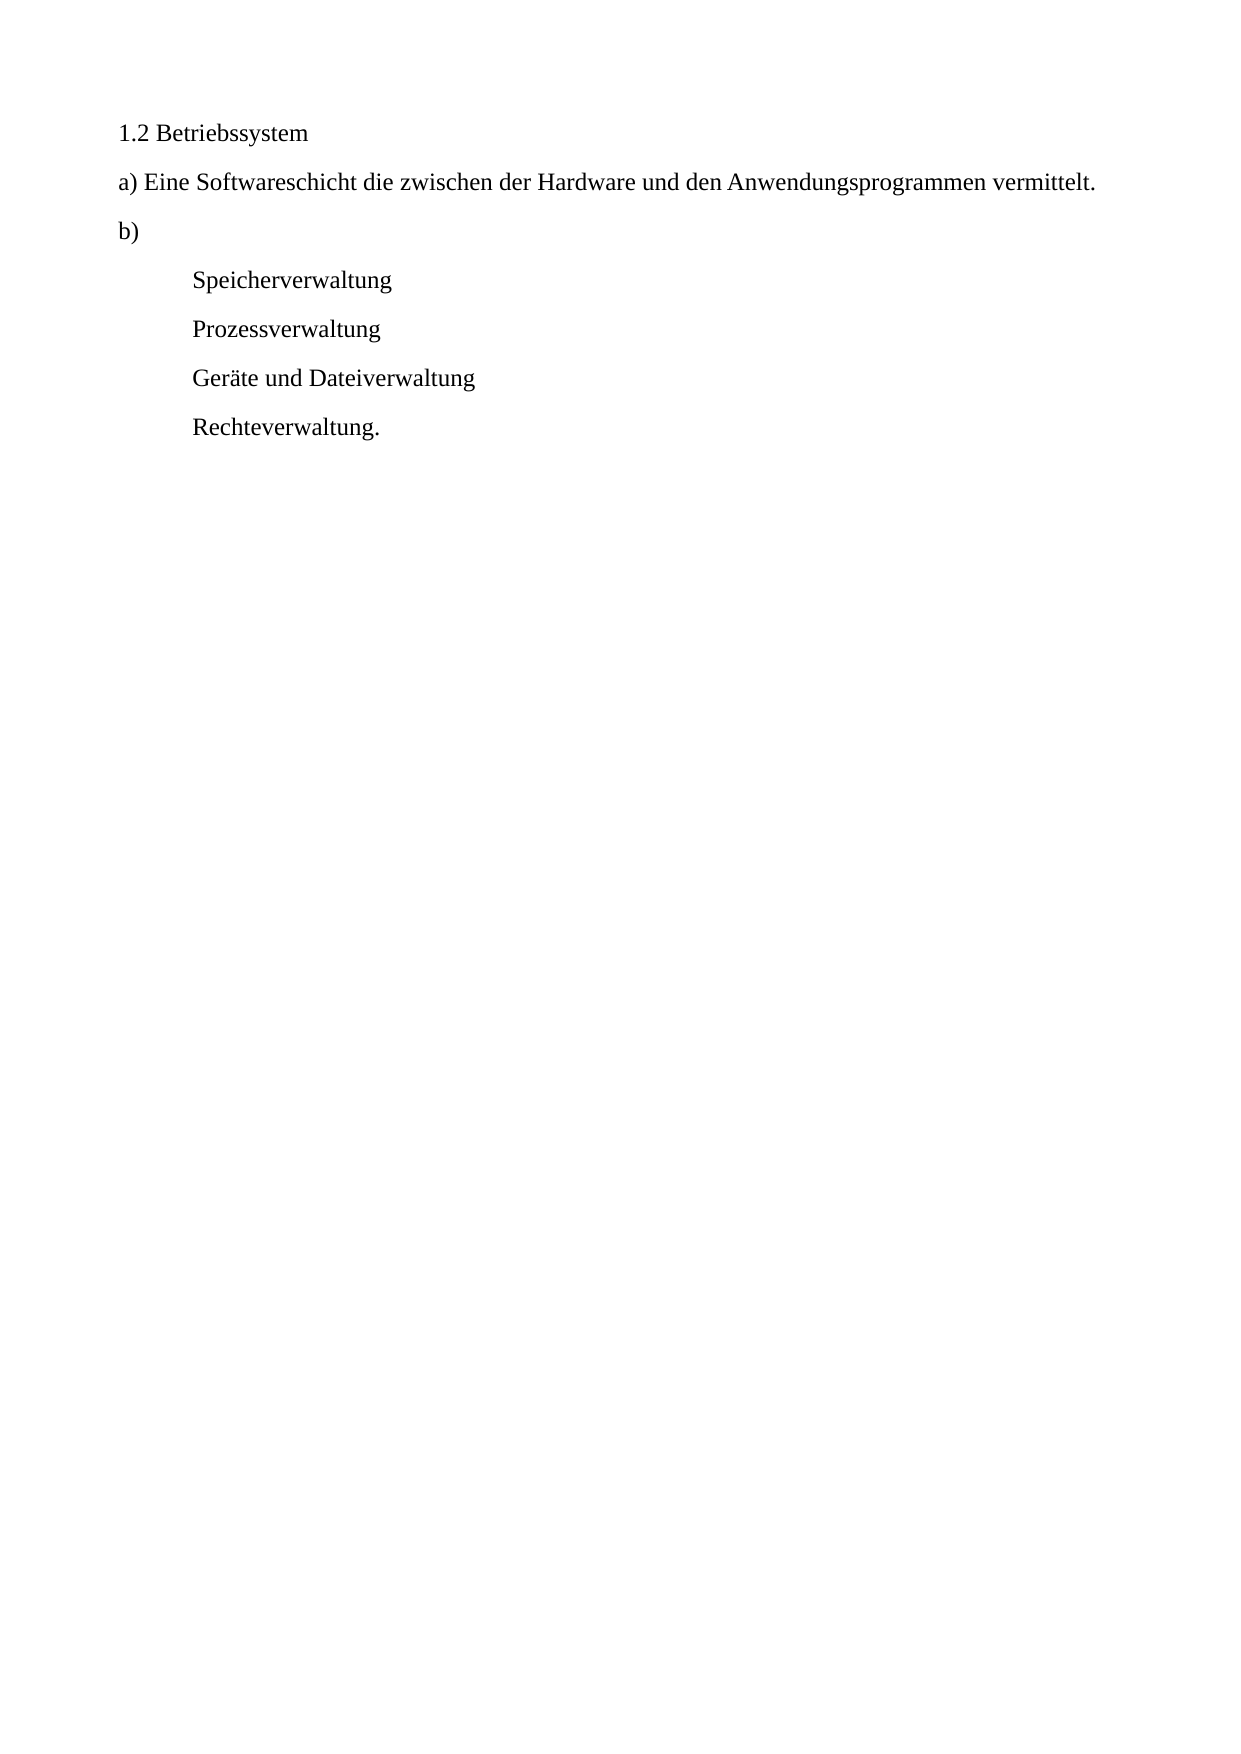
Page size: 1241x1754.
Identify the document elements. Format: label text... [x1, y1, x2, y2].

text Rechteverwaltung. [118, 412, 1122, 441]
text Geräte und Dateiverwaltung [118, 363, 1122, 392]
text b) [118, 216, 1122, 245]
text 1.2 Betriebssystem [118, 118, 1122, 147]
text Prozessverwaltung [118, 314, 1122, 343]
text Speicherverwaltung [118, 265, 1122, 294]
text a) Eine Softwareschicht die zwischen der Hardware und den Anwendungsprogrammen vermittelt. [118, 167, 1122, 196]
